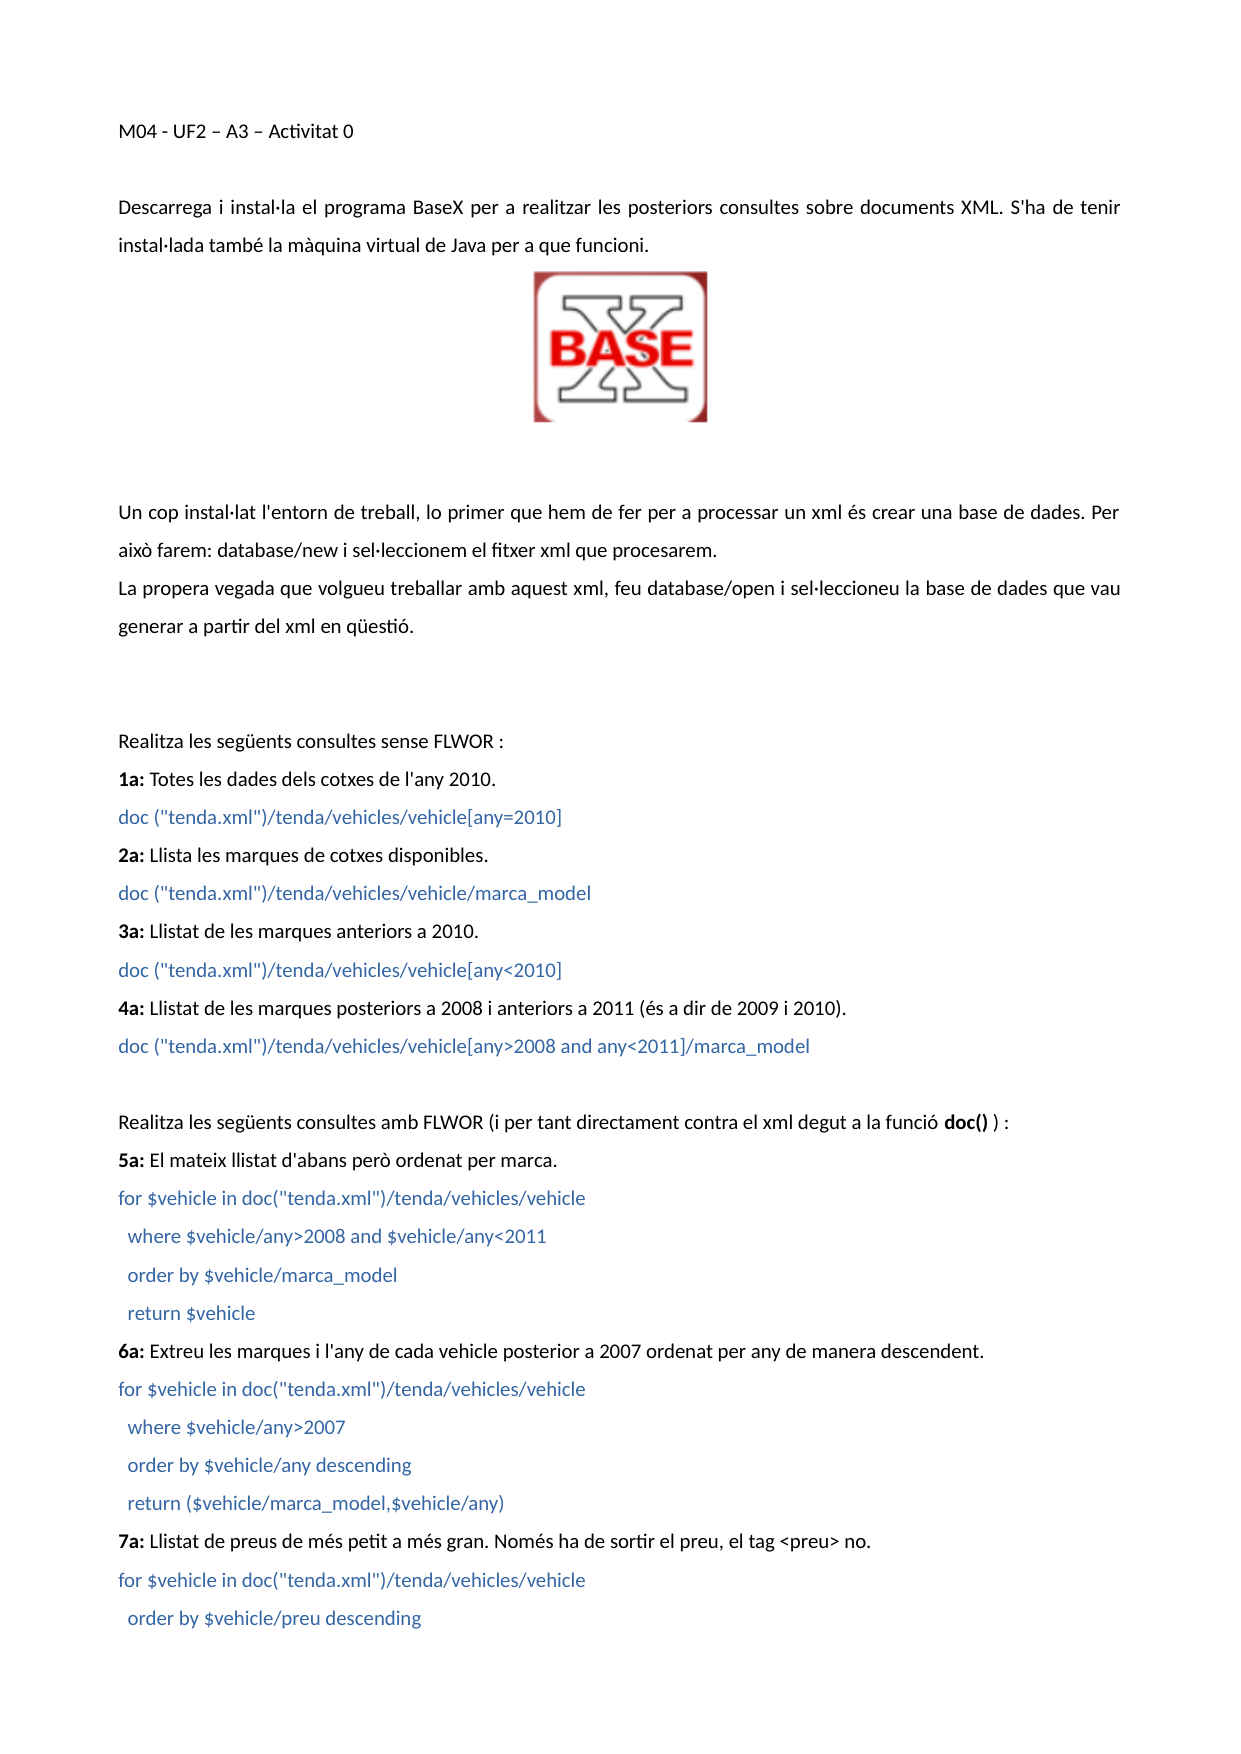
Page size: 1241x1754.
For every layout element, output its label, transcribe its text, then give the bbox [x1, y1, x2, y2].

text order by $vehicle/any descending [118, 1452, 1122, 1478]
text 4a: Llistat de les marques posteriors a 2008 i anteriors a 2011 (és a dir de 2009 i 2010). [118, 995, 1122, 1020]
text doc ("tenda.xml")/tenda/vehicles/vehicle[any<2010] [118, 957, 1122, 982]
text order by $vehicle/marca_model [118, 1262, 1122, 1287]
text doc ("tenda.xml")/tenda/vehicles/vehicle[any=2010] [118, 804, 1122, 830]
text where $vehicle/any>2008 and $vehicle/any<2011 [118, 1224, 1122, 1249]
text order by $vehicle/preu descending [118, 1605, 1122, 1630]
text La propera vegada que volgueu treballar amb aquest xml, feu database/open i sel·leccioneu la base de dades que vau generar a partir del xml en qüestió. [118, 576, 1122, 639]
picture [532, 270, 708, 424]
text Un cop instal·lat l'entorn de treball, lo primer que hem de fer per a processar un xml és crear una base de dades. Per això farem: database/new i sel·leccionem el fitxer xml que procesarem. [118, 499, 1122, 563]
text where $vehicle/any>2007 [118, 1414, 1122, 1440]
text for $vehicle in doc("tenda.xml")/tenda/vehicles/vehicle [118, 1186, 1122, 1211]
text 2a: Llista les marques de cotxes disponibles. [118, 842, 1122, 868]
text doc ("tenda.xml")/tenda/vehicles/vehicle[any>2008 and any<2011]/marca_model [118, 1033, 1122, 1058]
text M04 - UF2 – A3 – Activitat 0 [118, 118, 1122, 143]
text 3a: Llistat de les marques anteriors a 2010. [118, 919, 1122, 944]
text return ($vehicle/marca_model,$vehicle/any) [118, 1491, 1122, 1516]
text 7a: Llistat de preus de més petit a més gran. Només ha de sortir el preu, el tag <preu> no. [118, 1529, 1122, 1554]
text 5a: El mateix llistat d'abans però ordenat per marca. [118, 1147, 1122, 1173]
text for $vehicle in doc("tenda.xml")/tenda/vehicles/vehicle [118, 1376, 1122, 1402]
text Realitza les següents consultes amb FLWOR (i per tant directament contra el xml degut a la funció doc() ) : [118, 1109, 1122, 1135]
text 6a: Extreu les marques i l'any de cada vehicle posterior a 2007 ordenat per any de manera descendent. [118, 1338, 1122, 1363]
text Realitza les següents consultes sense FLWOR : [118, 728, 1122, 753]
text for $vehicle in doc("tenda.xml")/tenda/vehicles/vehicle [118, 1567, 1122, 1592]
text doc ("tenda.xml")/tenda/vehicles/vehicle/marca_model [118, 881, 1122, 906]
text Descarrega i instal·la el programa BaseX per a realitzar les posteriors consultes sobre documents XML. S'ha de tenir instal·lada també la màquina virtual de Java per a que funcioni. [118, 194, 1122, 258]
text return $vehicle [118, 1300, 1122, 1325]
text 1a: Totes les dades dels cotxes de l'any 2010. [118, 766, 1122, 792]
